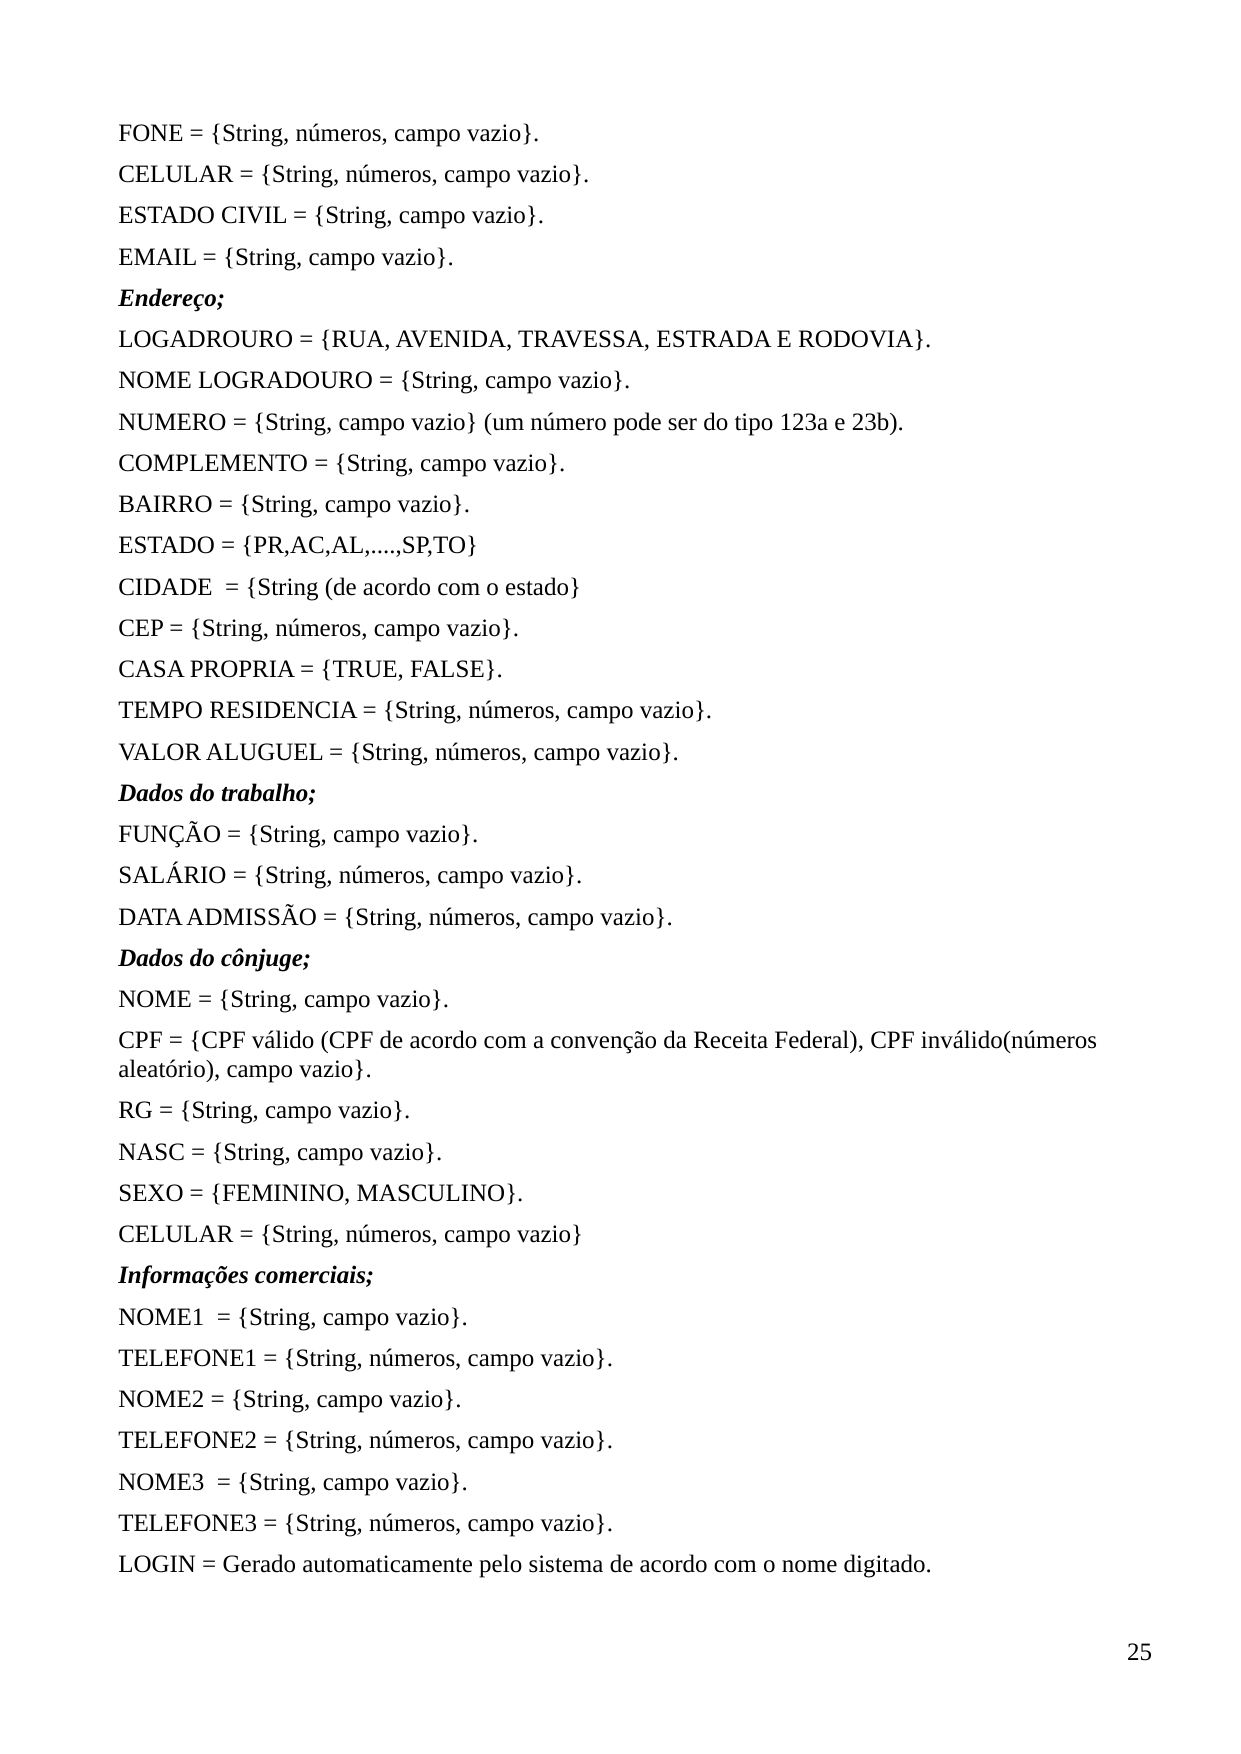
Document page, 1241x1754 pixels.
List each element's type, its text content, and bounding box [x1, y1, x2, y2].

text ESTADO CIVIL = {String, campo vazio}. [118, 201, 1152, 229]
text SALÁRIO = {String, números, campo vazio}. [118, 861, 1152, 889]
text CELULAR = {String, números, campo vazio} [118, 1219, 1152, 1248]
text COMPLEMENTO = {String, campo vazio}. [118, 448, 1152, 477]
text LOGIN = Gerado automaticamente pelo sistema de acordo com o nome digitado. [118, 1549, 1152, 1578]
text CEP = {String, números, campo vazio}. [118, 613, 1152, 642]
text CPF = {CPF válido (CPF de acordo com a convenção da Receita Federal), CPF inválido(números aleatório), campo vazio}. [118, 1026, 1152, 1083]
text EMAIL = {String, campo vazio}. [118, 242, 1152, 271]
text NOME3 = {String, campo vazio}. [118, 1467, 1152, 1496]
text TELEFONE1 = {String, números, campo vazio}. [118, 1343, 1152, 1372]
text CELULAR = {String, números, campo vazio}. [118, 159, 1152, 188]
text Dados do trabalho; [118, 778, 1152, 807]
text RG = {String, campo vazio}. [118, 1096, 1152, 1124]
text LOGADROURO = {RUA, AVENIDA, TRAVESSA, ESTRADA E RODOVIA}. [118, 324, 1152, 353]
text CASA PROPRIA = {TRUE, FALSE}. [118, 654, 1152, 683]
text FUNÇÃO = {String, campo vazio}. [118, 819, 1152, 848]
text TELEFONE3 = {String, números, campo vazio}. [118, 1508, 1152, 1537]
text ESTADO = {PR,AC,AL,....,SP,TO} [118, 531, 1152, 559]
text NOME1 = {String, campo vazio}. [118, 1302, 1152, 1331]
text Endereço; [118, 283, 1152, 312]
text CIDADE = {String (de acordo com o estado} [118, 572, 1152, 601]
text NUMERO = {String, campo vazio} (um número pode ser do tipo 123a e 23b). [118, 407, 1152, 436]
text DATA ADMISSÃO = {String, números, campo vazio}. [118, 902, 1152, 931]
text TEMPO RESIDENCIA = {String, números, campo vazio}. [118, 696, 1152, 724]
text FONE = {String, números, campo vazio}. [118, 118, 1152, 147]
text NOME = {String, campo vazio}. [118, 984, 1152, 1013]
text NOME2 = {String, campo vazio}. [118, 1384, 1152, 1413]
text NASC = {String, campo vazio}. [118, 1137, 1152, 1166]
text Dados do cônjuge; [118, 943, 1152, 972]
text TELEFONE2 = {String, números, campo vazio}. [118, 1426, 1152, 1454]
text Informações comerciais; [118, 1261, 1152, 1289]
text NOME LOGRADOURO = {String, campo vazio}. [118, 366, 1152, 394]
text BAIRRO = {String, campo vazio}. [118, 489, 1152, 518]
text SEXO = {FEMININO, MASCULINO}. [118, 1178, 1152, 1207]
text VALOR ALUGUEL = {String, números, campo vazio}. [118, 737, 1152, 766]
